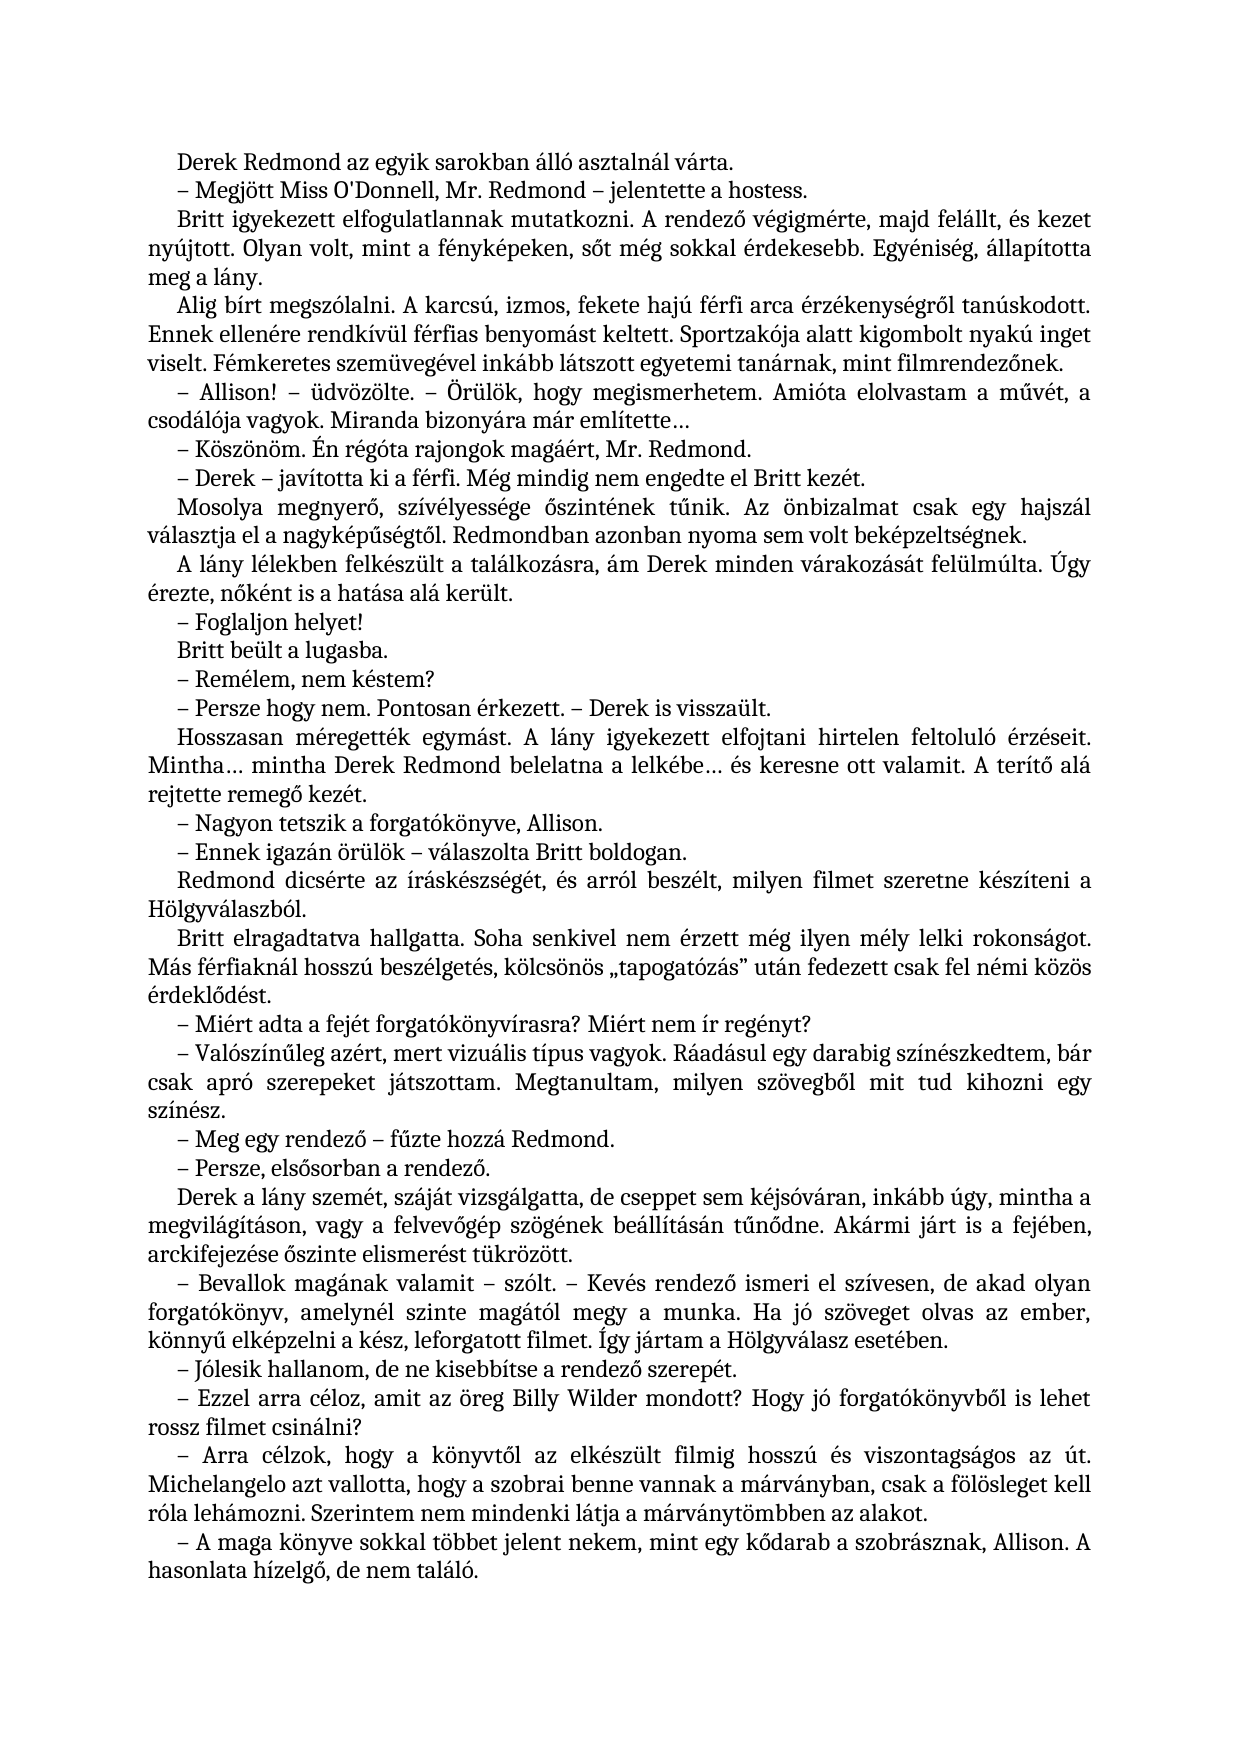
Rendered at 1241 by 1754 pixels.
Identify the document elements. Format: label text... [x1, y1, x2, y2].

text – Persze hogy nem. Pontosan érkezett. – Derek is visszaült. [148, 694, 1093, 723]
text – Derek – javította ki a férfi. Még mindig nem engedte el Britt kezét. [148, 464, 1093, 493]
text A lány lélekben felkészült a találkozásra, ám Derek minden várakozását felülmúlta. Úgy érezte, nőként is a hatása alá került. [148, 550, 1093, 608]
text – Köszönöm. Én régóta rajongok magáért, Mr. Redmond. [148, 435, 1093, 464]
text – Valószínűleg azért, mert vizuális típus vagyok. Ráadásul egy darabig színészkedtem, bár csak apró szerepeket játszottam. Megtanultam, milyen szövegből mit tud kihozni egy színész. [148, 1039, 1093, 1125]
text Mosolya megnyerő, szívélyessége őszintének tűnik. Az önbizalmat csak egy hajszál választja el a nagyképűségtől. Redmondban azonban nyoma sem volt beképzeltségnek. [148, 493, 1093, 550]
text – Bevallok magának valamit – szólt. – Kevés rendező ismeri el szívesen, de akad olyan forgatókönyv, amelynél szinte magától megy a munka. Ha jó szöveget olvas az ember, könnyű elképzelni a kész, leforgatott filmet. Így jártam a Hölgyválasz esetében. [148, 1269, 1093, 1355]
text – Persze, elsősorban a rendező. [148, 1154, 1093, 1183]
text Derek a lány szemét, száját vizsgálgatta, de cseppet sem kéjsóváran, inkább úgy, mintha a megvilágításon, vagy a felvevőgép szögének beállításán tűnődne. Akármi járt is a fejében, arckifejezése őszinte elismerést tükrözött. [148, 1183, 1093, 1269]
text – Nagyon tetszik a forgatókönyve, Allison. [148, 809, 1093, 838]
text Alig bírt megszólalni. A karcsú, izmos, fekete hajú férfi arca érzékenységről tanúskodott. Ennek ellenére rendkívül férfias benyomást keltett. Sportzakója alatt kigombolt nyakú inget viselt. Fémkeretes szemüvegével inkább látszott egyetemi tanárnak, mint filmrendezőnek. [148, 291, 1093, 378]
text – Foglaljon helyet! [148, 608, 1093, 636]
text Hosszasan méregették egymást. A lány igyekezett elfojtani hirtelen feltoluló érzéseit. Mintha… mintha Derek Redmond belelatna a lelkébe… és keresne ott valamit. A terítő alá rejtette remegő kezét. [148, 723, 1093, 809]
text Derek Redmond az egyik sarokban álló asztalnál várta. [148, 148, 1093, 176]
text – Ennek igazán örülök – válaszolta Britt boldogan. [148, 838, 1093, 866]
text – Arra célzok, hogy a könyvtől az elkészült filmig hosszú és viszontagságos az út. Michelangelo azt vallotta, hogy a szobrai benne vannak a márványban, csak a fölösleget kell róla lehámozni. Szerintem nem mindenki látja a márványtömbben az alakot. [148, 1441, 1093, 1528]
text Britt beült a lugasba. [148, 636, 1093, 665]
text – A maga könyve sokkal többet jelent nekem, mint egy kődarab a szobrásznak, Allison. A hasonlata hízelgő, de nem találó. [148, 1528, 1093, 1585]
text – Remélem, nem késtem? [148, 665, 1093, 694]
text Redmond dicsérte az íráskészségét, és arról beszélt, milyen filmet szeretne készíteni a Hölgyválaszból. [148, 866, 1093, 924]
text Britt elragadtatva hallgatta. Soha senkivel nem érzett még ilyen mély lelki rokonságot. Más férfiaknál hosszú beszélgetés, kölcsönös „tapogatózás” után fedezett csak fel némi közös érdeklődést. [148, 924, 1093, 1010]
text – Megjött Miss O'Donnell, Mr. Redmond – jelentette a hostess. [148, 176, 1093, 205]
text – Ezzel arra céloz, amit az öreg Billy Wilder mondott? Hogy jó forgatókönyvből is lehet rossz filmet csinálni? [148, 1384, 1093, 1441]
text Britt igyekezett elfogulatlannak mutatkozni. A rendező végigmérte, majd felállt, és kezet nyújtott. Olyan volt, mint a fényképeken, sőt még sokkal érdekesebb. Egyéniség, állapította meg a lány. [148, 205, 1093, 291]
text – Allison! – üdvözölte. – Örülök, hogy megismerhetem. Amióta elolvastam a művét, a csodálója vagyok. Miranda bizonyára már említette… [148, 378, 1093, 435]
text – Meg egy rendező – fűzte hozzá Redmond. [148, 1125, 1093, 1154]
text – Miért adta a fejét forgatókönyvírasra? Miért nem ír regényt? [148, 1010, 1093, 1039]
text – Jólesik hallanom, de ne kisebbítse a rendező szerepét. [148, 1355, 1093, 1384]
